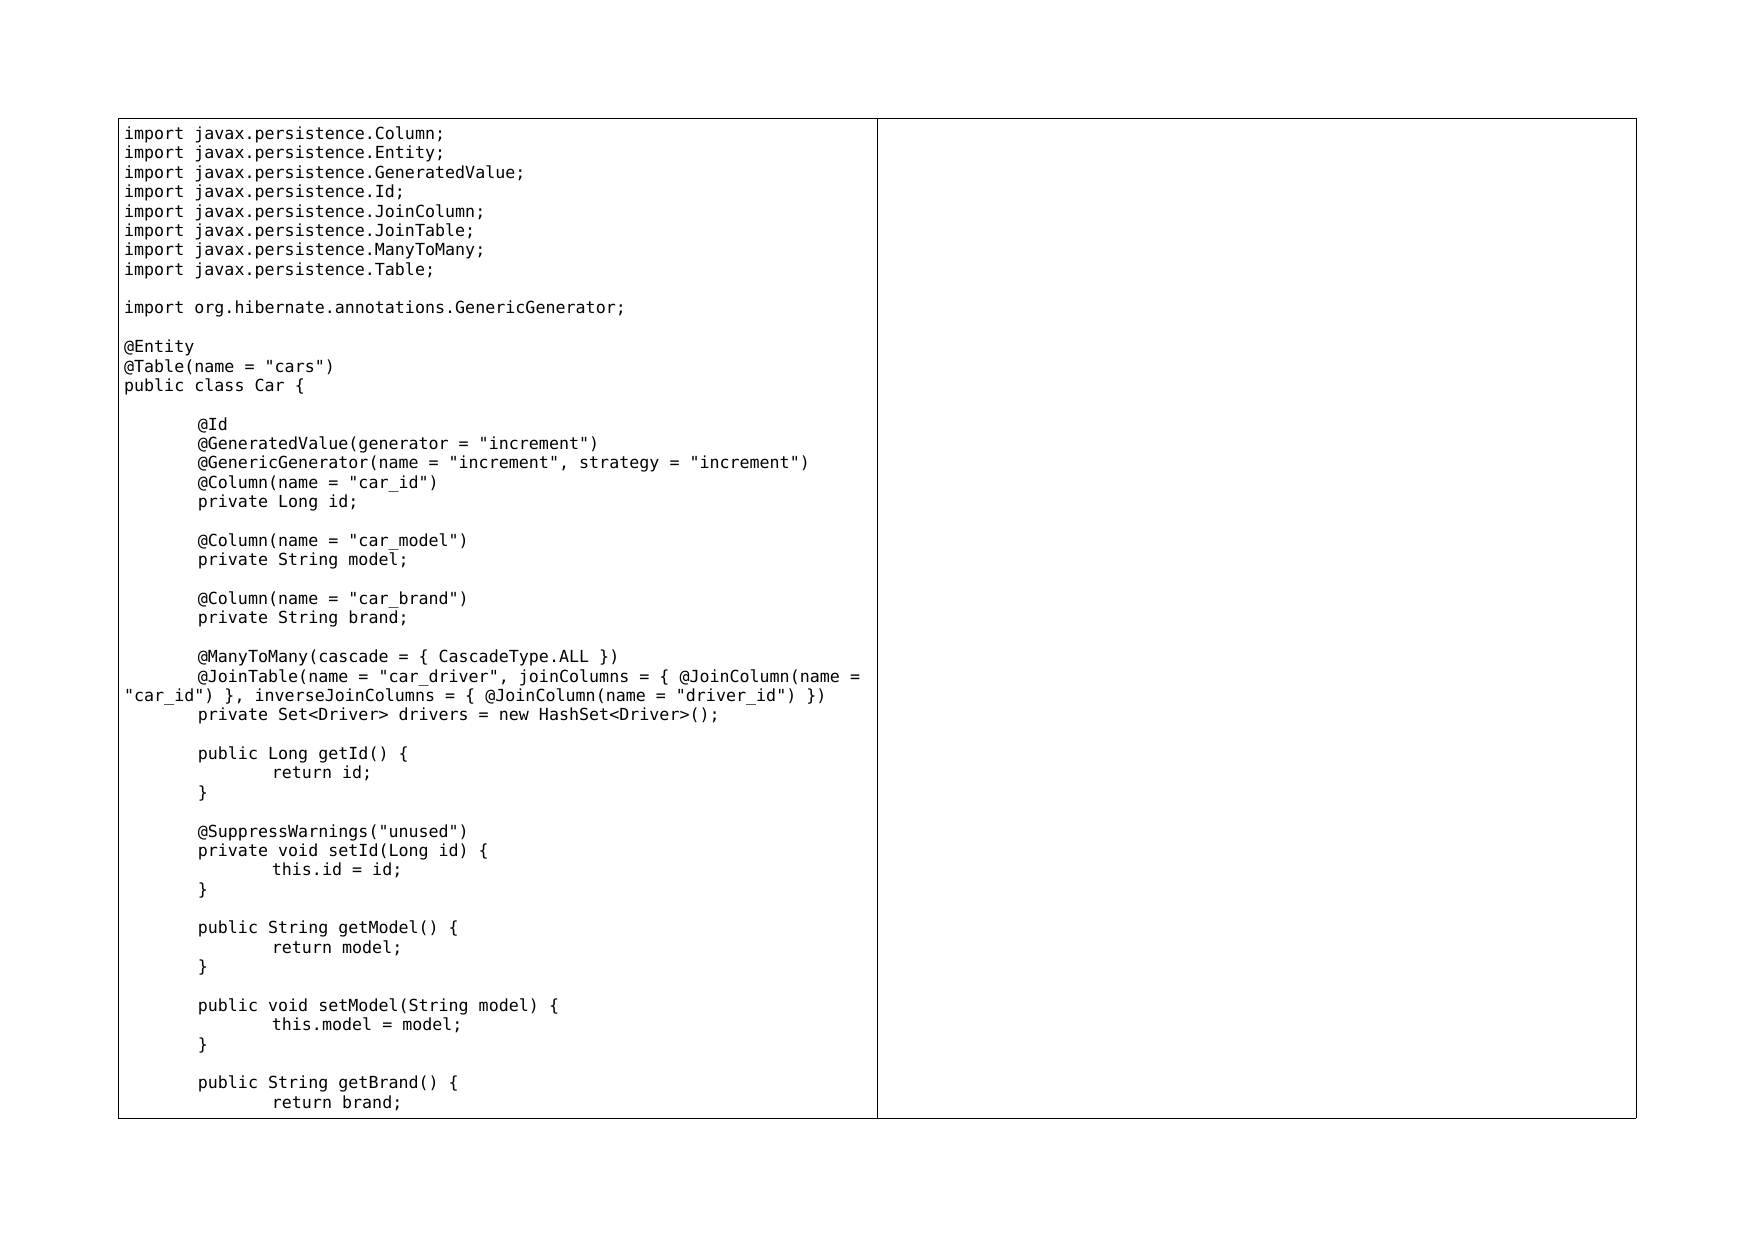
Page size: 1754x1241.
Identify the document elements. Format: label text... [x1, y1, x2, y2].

table_header [878, 119, 1636, 1118]
table_header import javax.persistence.Column; import javax.persistence.Entity; import javax.persistence.GeneratedValue; import javax.persistence.Id; import javax.persistence.JoinColumn; import javax.persistence.JoinTable; import javax.persistence.ManyToMany; import javax.persistence.Table; import org.hibernate.annotations.GenericGenerator; @Entity @Table(name = "cars") public class Car { @Id @GeneratedValue(generator = "increment") @GenericGenerator(name = "increment", strategy = "increment") @Column(name = "car_id") private Long id; @Column(name = "car_model") private String model; @Column(name = "car_brand") private String brand; @ManyToMany(cascade = { CascadeType.ALL }) @JoinTable(name = "car_driver", joinColumns = { @JoinColumn(name = "car_id") }, inverseJoinColumns = { @JoinColumn(name = "driver_id") }) private Set<Driver> drivers = new HashSet<Driver>(); public Long getId() { return id; } @SuppressWarnings("unused") private void setId(Long id) { this.id = id; } public String getModel() { return model; } public void setModel(String model) { this.model = model; } public String getBrand() { return brand; [119, 119, 877, 1118]
